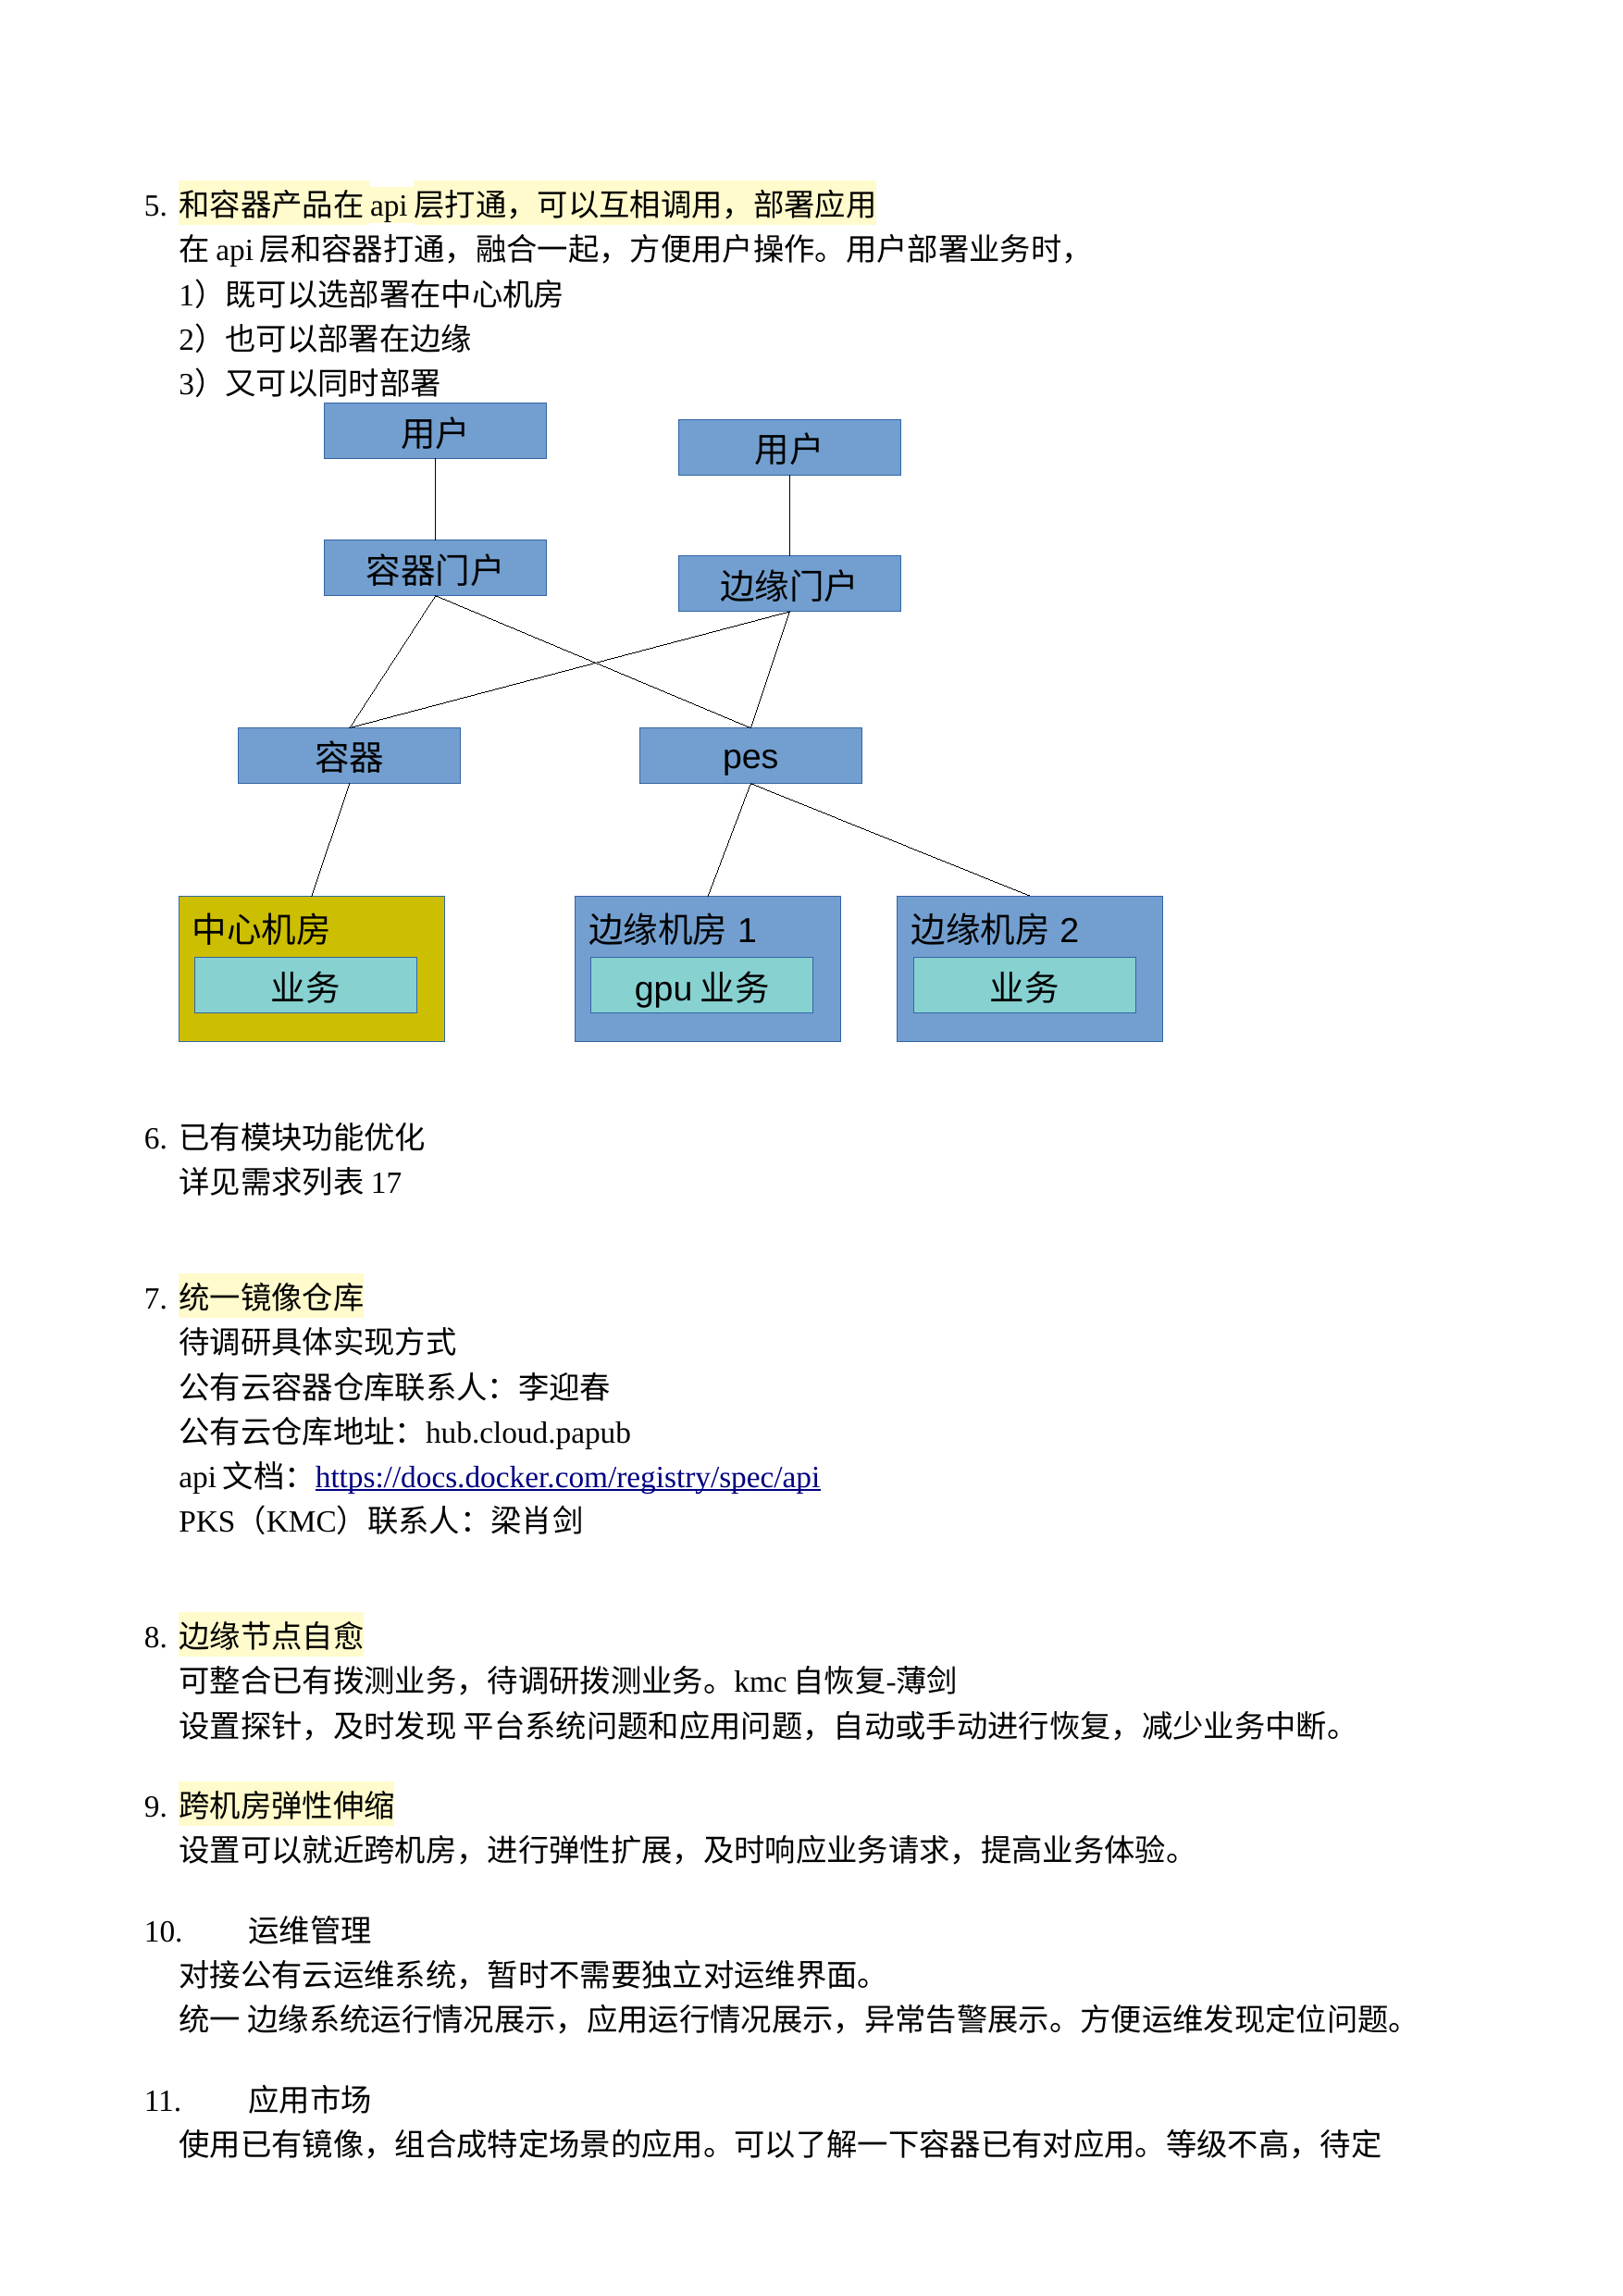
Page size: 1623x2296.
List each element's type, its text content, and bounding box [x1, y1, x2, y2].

list 使用已有镜像，组合成特定场景的应用。可以了解一下容器已有对应用。等级不高，待定 [144, 2120, 1514, 2165]
list 统一 边缘系统运行情况展示，应用运行情况展示，异常告警展示。方便运维发现定位问题。 [144, 1995, 1514, 2040]
list 2）也可以部署在边缘 [144, 314, 1514, 359]
list 在api层和容器打通，融合一起，方便用户操作。用户部署业务时， [144, 225, 1514, 269]
list 统一镜像仓库 [144, 1273, 1514, 1318]
list 应用市场 [144, 2076, 1514, 2120]
list 3）又可以同时部署 [144, 359, 1514, 403]
list 跨机房弹性伸缩 [144, 1781, 1514, 1826]
list 可整合已有拨测业务，待调研拨测业务。kmc自恢复-薄剑 [144, 1657, 1514, 1701]
list 对接公有云运维系统，暂时不需要独立对运维界面。 [144, 1951, 1514, 1995]
list 公有云仓库地址：hub.cloud.papub [144, 1408, 1514, 1452]
list 已有模块功能优化 [144, 1113, 1514, 1158]
list 设置探针，及时发现 平台系统问题和应用问题，自动或手动进行恢复，减少业务中断。 [144, 1701, 1514, 1746]
list 边缘节点自愈 [144, 1612, 1514, 1657]
list 详见需求列表 17 [144, 1158, 1514, 1202]
list 运维管理 [144, 1906, 1514, 1951]
list 和容器产品在api层打通，可以互相调用，部署应用 [144, 180, 1514, 225]
list 1）既可以选部署在中心机房 [144, 269, 1514, 314]
list PKS（KMC）联系人：梁肖剑 [144, 1496, 1514, 1541]
list 公有云容器仓库联系人：李迎春 [144, 1362, 1514, 1408]
list 设置可以就近跨机房，进行弹性扩展，及时响应业务请求，提高业务体验。 [144, 1826, 1514, 1870]
list 待调研具体实现方式 [144, 1318, 1514, 1362]
list api文档：https://docs.docker.com/registry/spec/api [144, 1452, 1514, 1496]
